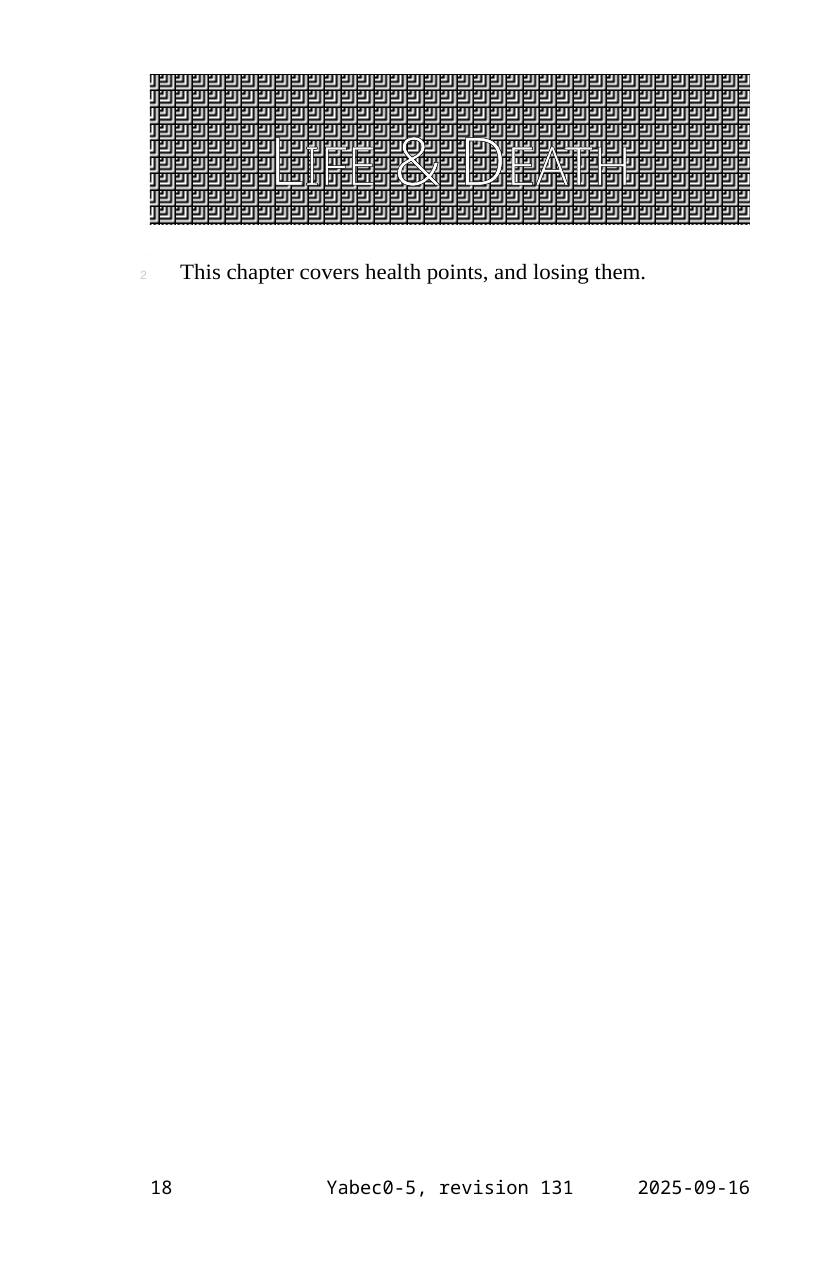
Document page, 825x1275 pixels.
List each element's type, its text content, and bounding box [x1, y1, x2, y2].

text This chapter covers health points, and losing them. [150, 260, 750, 284]
picture [149, 74, 750, 225]
